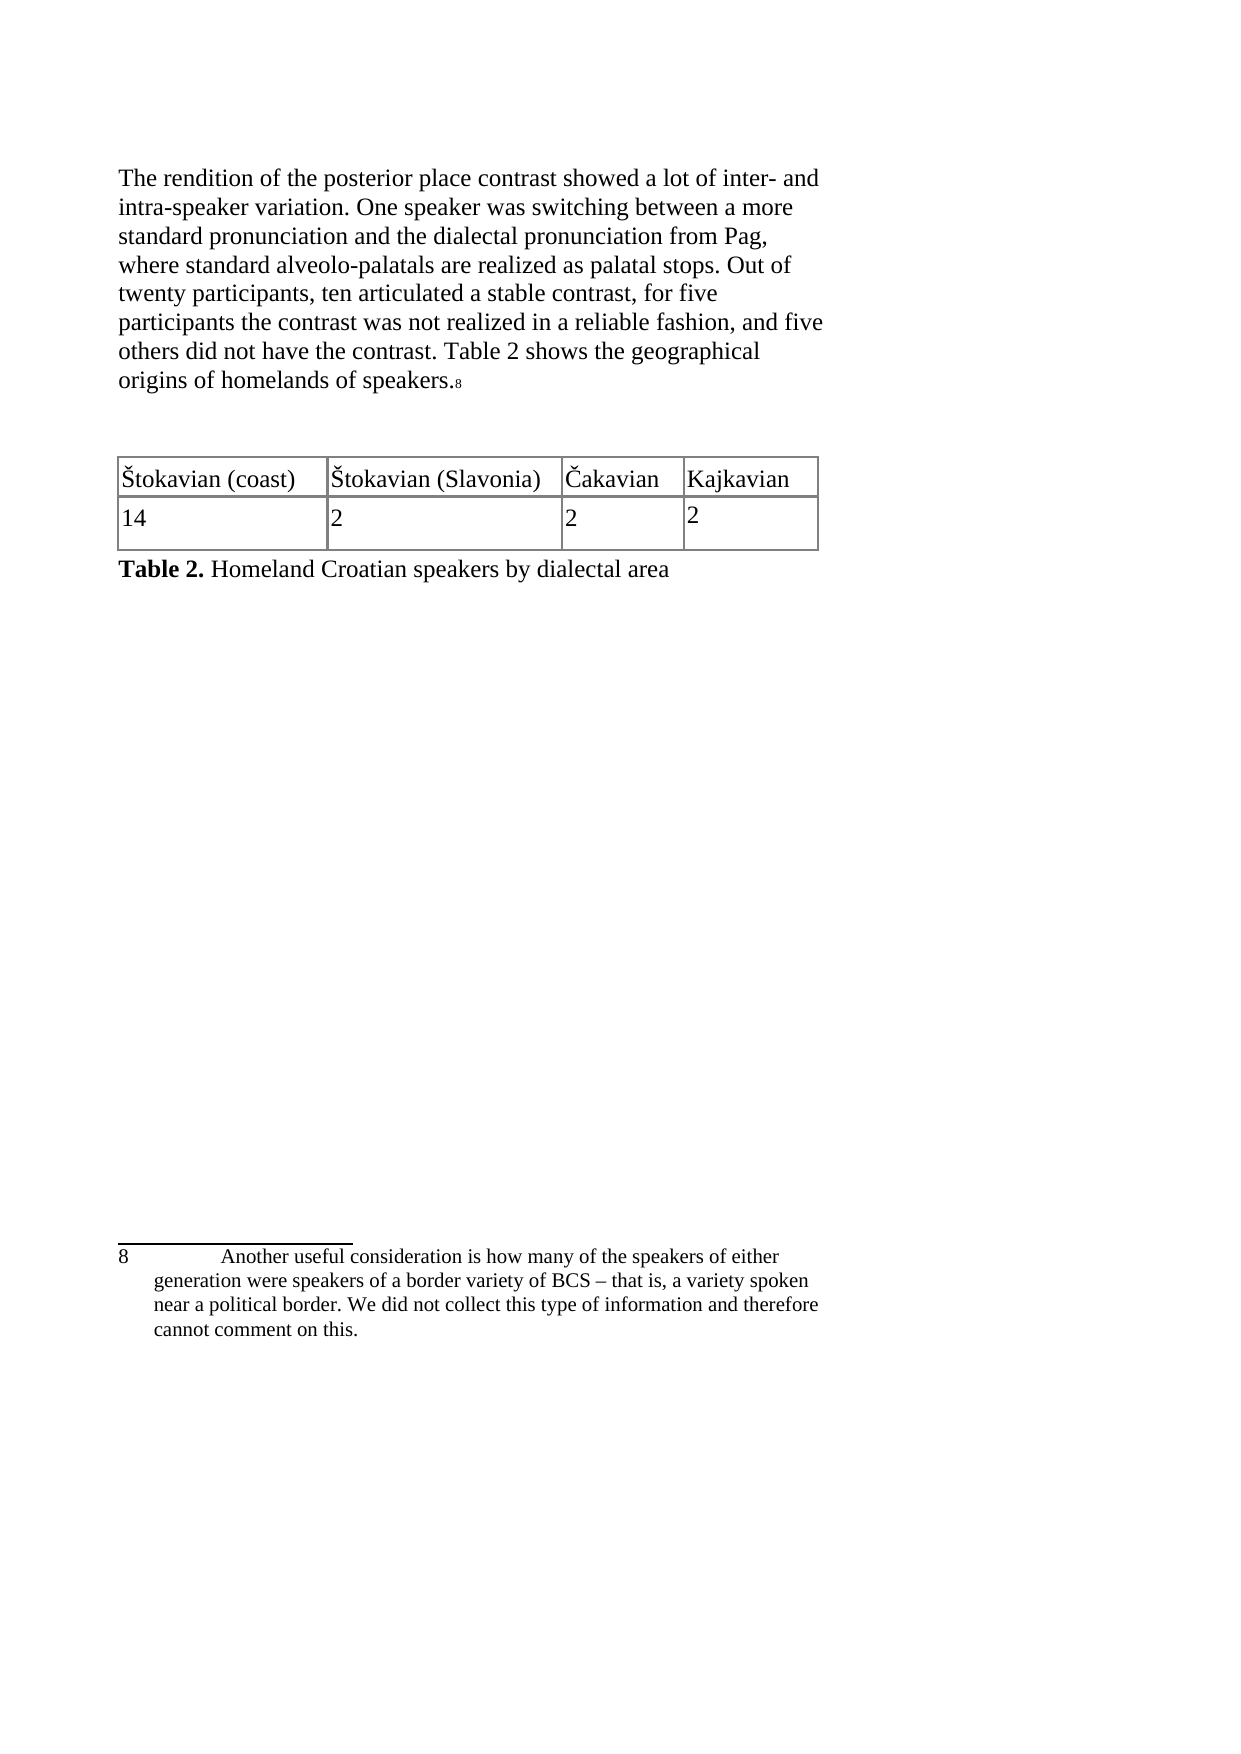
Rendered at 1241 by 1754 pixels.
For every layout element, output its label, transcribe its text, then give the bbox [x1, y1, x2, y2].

text Another useful consideration is how many of the speakers of either generation were speakers of a border variety of BCS – that is, a variety spoken near a political border. We did not collect this type of information and therefore cannot comment on this. [118, 1244, 827, 1341]
table_header Štokavian (coast) [119, 458, 326, 495]
table_header Štokavian (Slavonia) [329, 458, 561, 495]
table_cell 2 [563, 498, 683, 549]
table_cell 14 [119, 498, 326, 549]
text The rendition of the posterior place contrast showed a lot of inter- and intra-speaker variation. One speaker was switching between a more standard pronunciation and the dialectal pronunciation from Pag, where standard alveolo-palatals are realized as palatal stops. Out of twenty participants, ten articulated a stable contrast, for five participants the contrast was not realized in a reliable fashion, and five others did not have the contrast. Table 2 shows the geographical origins of homelands of speakers. [118, 163, 827, 393]
table_cell 2 [685, 498, 817, 549]
text Table 2. Homeland Croatian speakers by dialectal area [118, 554, 827, 582]
table_header Kajkavian [685, 458, 817, 495]
table_cell 2 [329, 498, 561, 549]
table_header Čakavian [563, 458, 683, 495]
